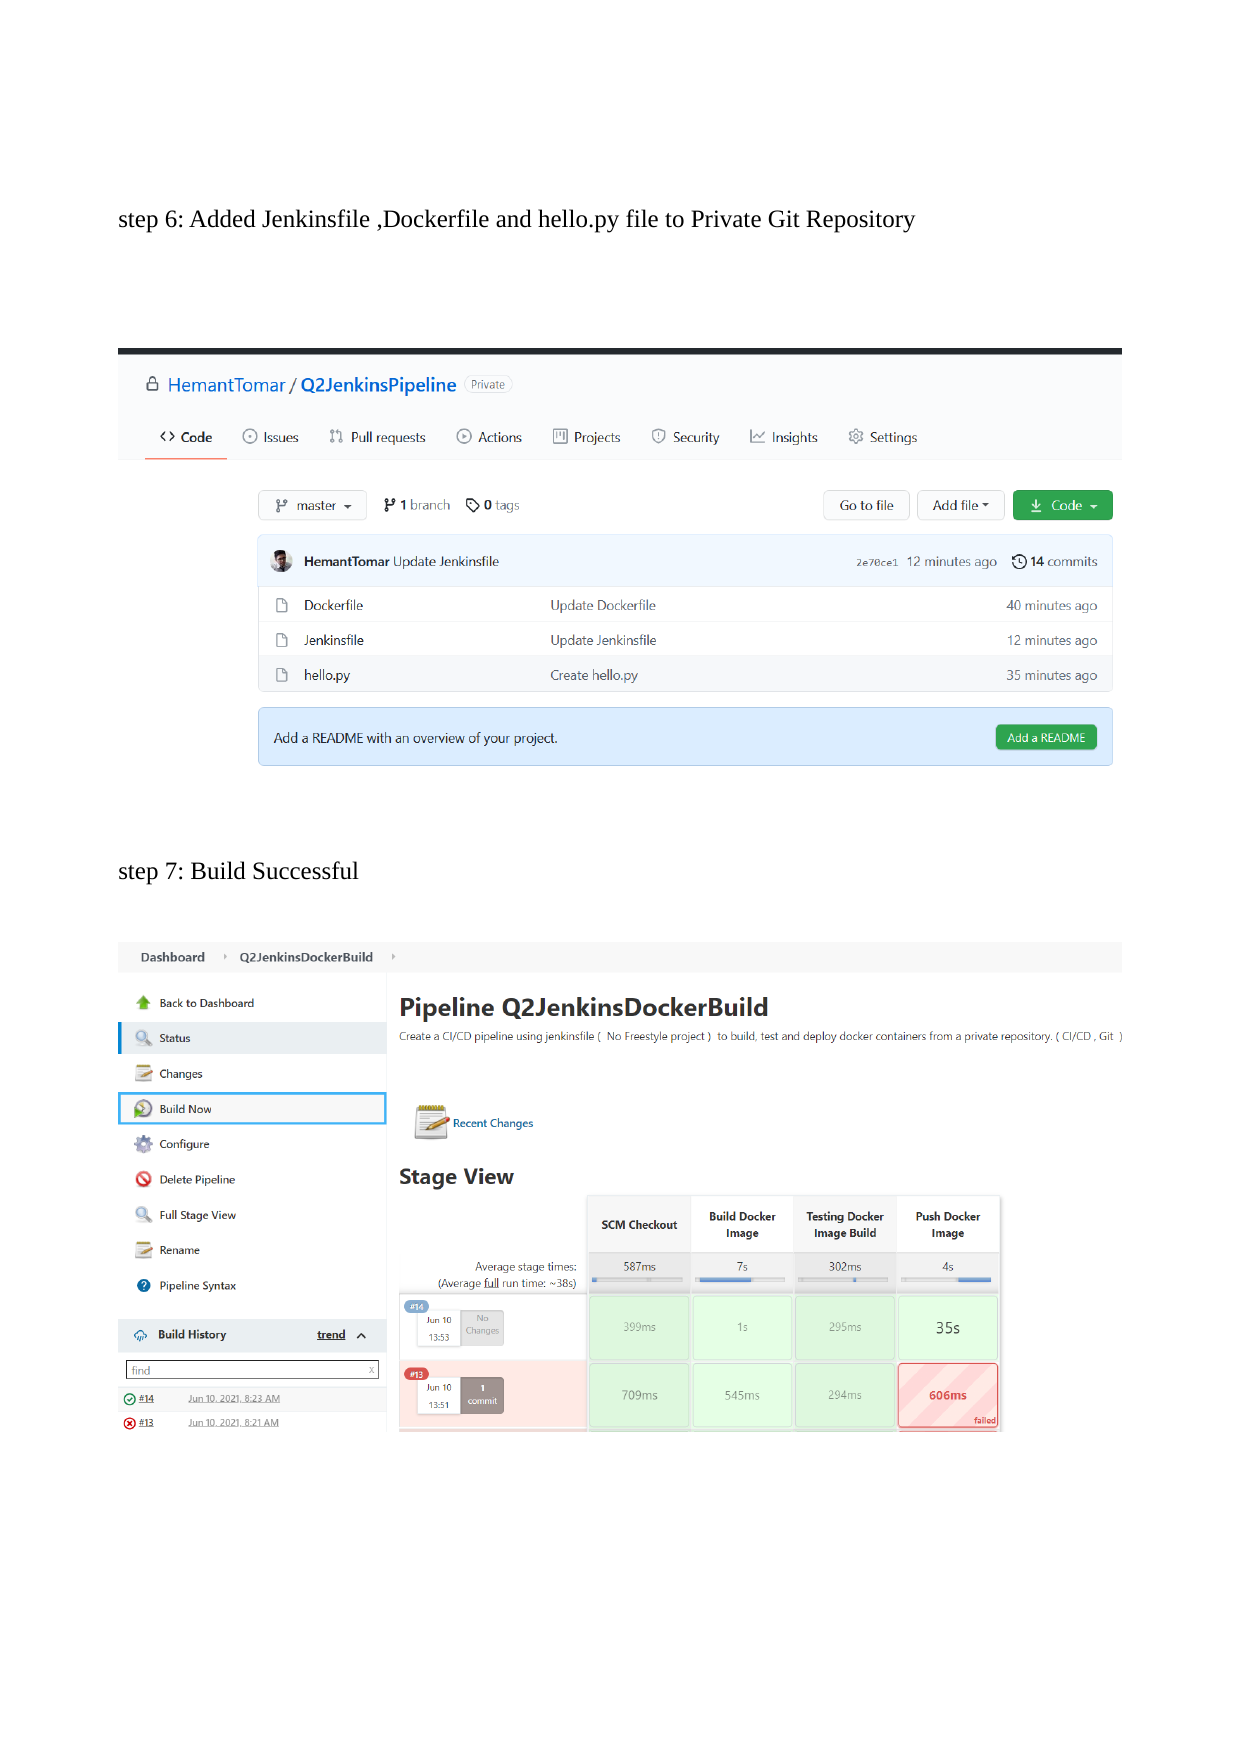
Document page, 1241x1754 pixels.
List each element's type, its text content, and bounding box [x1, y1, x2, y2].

picture [118, 348, 1122, 827]
picture [118, 942, 1122, 1432]
text step 6: Added Jenkinsfile ,Dockerfile and hello.py file to Private Git Repository [118, 204, 1122, 233]
text step 7: Build Successful [118, 856, 1122, 884]
